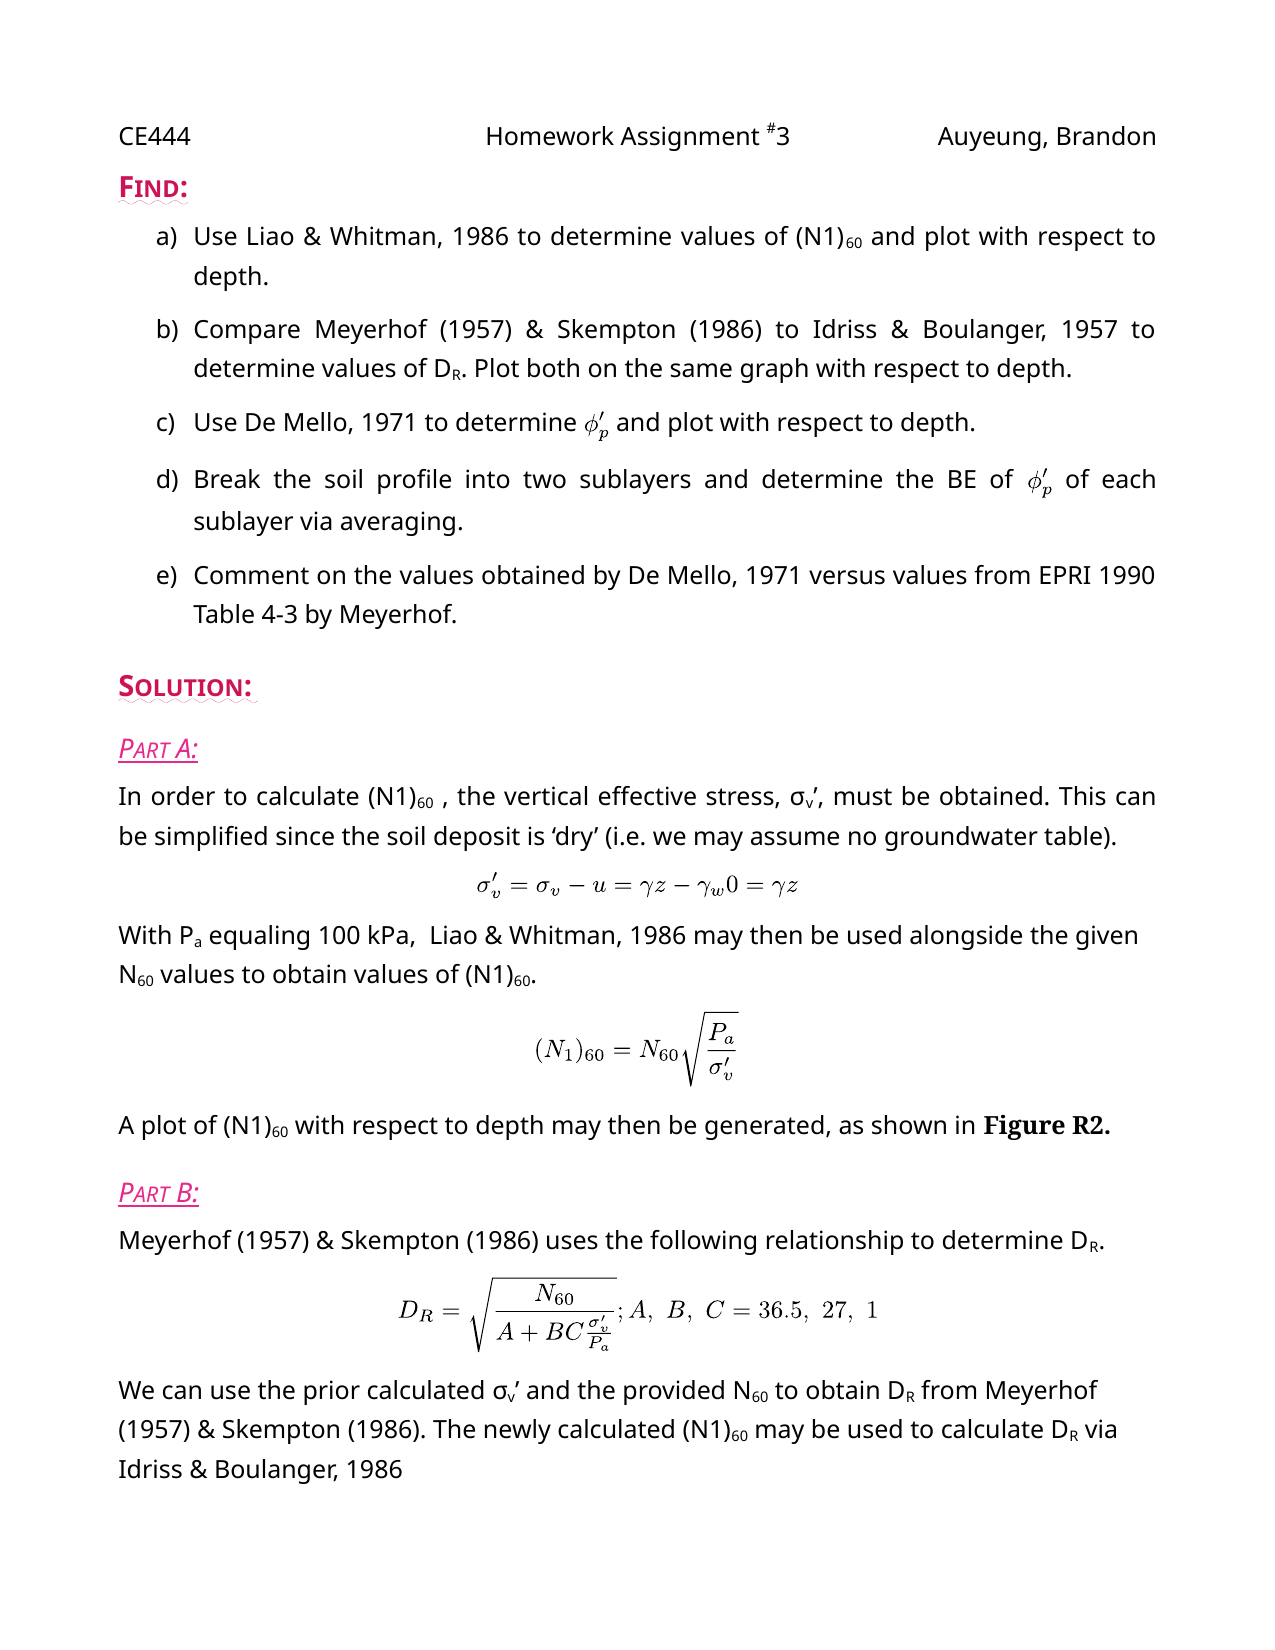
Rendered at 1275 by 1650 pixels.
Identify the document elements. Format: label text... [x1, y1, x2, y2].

text In order to calculate (N1)60 , the vertical effective stress, σv’, must be obtained. This can be simplified since the soil deposit is ‘dry’ (i.e. we may assume no groundwater table). [118, 779, 1157, 852]
subtitle Find: [118, 167, 1157, 206]
list Use De Mello, 1971 to determine and plot with respect to depth. [156, 405, 1157, 442]
list Use Liao & Whitman, 1986 to determine values of (N1)60 and plot with respect to depth. [156, 219, 1157, 292]
subtitle Solution: [118, 665, 1157, 705]
text A plot of (N1)60 with respect to depth may then be generated, as shown in Figure R2. [118, 1107, 1157, 1141]
list Compare Meyerhof (1957) & Skempton (1986) to Idriss & Boulanger, 1957 to determine values of DR. Plot both on the same graph with respect to depth. [156, 312, 1157, 385]
text ​ [118, 1011, 1157, 1088]
list Comment on the values obtained by De Mello, 1971 versus values from EPRI 1990 Table 4-3 by Meyerhof. [156, 557, 1157, 631]
text With Pa equaling 100 kPa, Liao & Whitman, 1986 may then be used alongside the given N60 values to obtain values of (N1)60. [118, 918, 1157, 991]
list Break the soil profile into two sublayers and determine the BE of of each sublayer via averaging. [156, 462, 1157, 538]
text We can use the prior calculated σv’ and the provided N60 to obtain DR from Meyerhof (1957) & Skempton (1986). The newly calculated (N1)60 may be used to calculate DR via Idriss & Boulanger, 1986 [118, 1373, 1157, 1485]
subtitle Part B: [118, 1173, 1157, 1210]
subtitle Part A: [118, 730, 1157, 767]
text Meyerhof (1957) & Skempton (1986) uses the following relationship to determine DR. [118, 1223, 1157, 1257]
